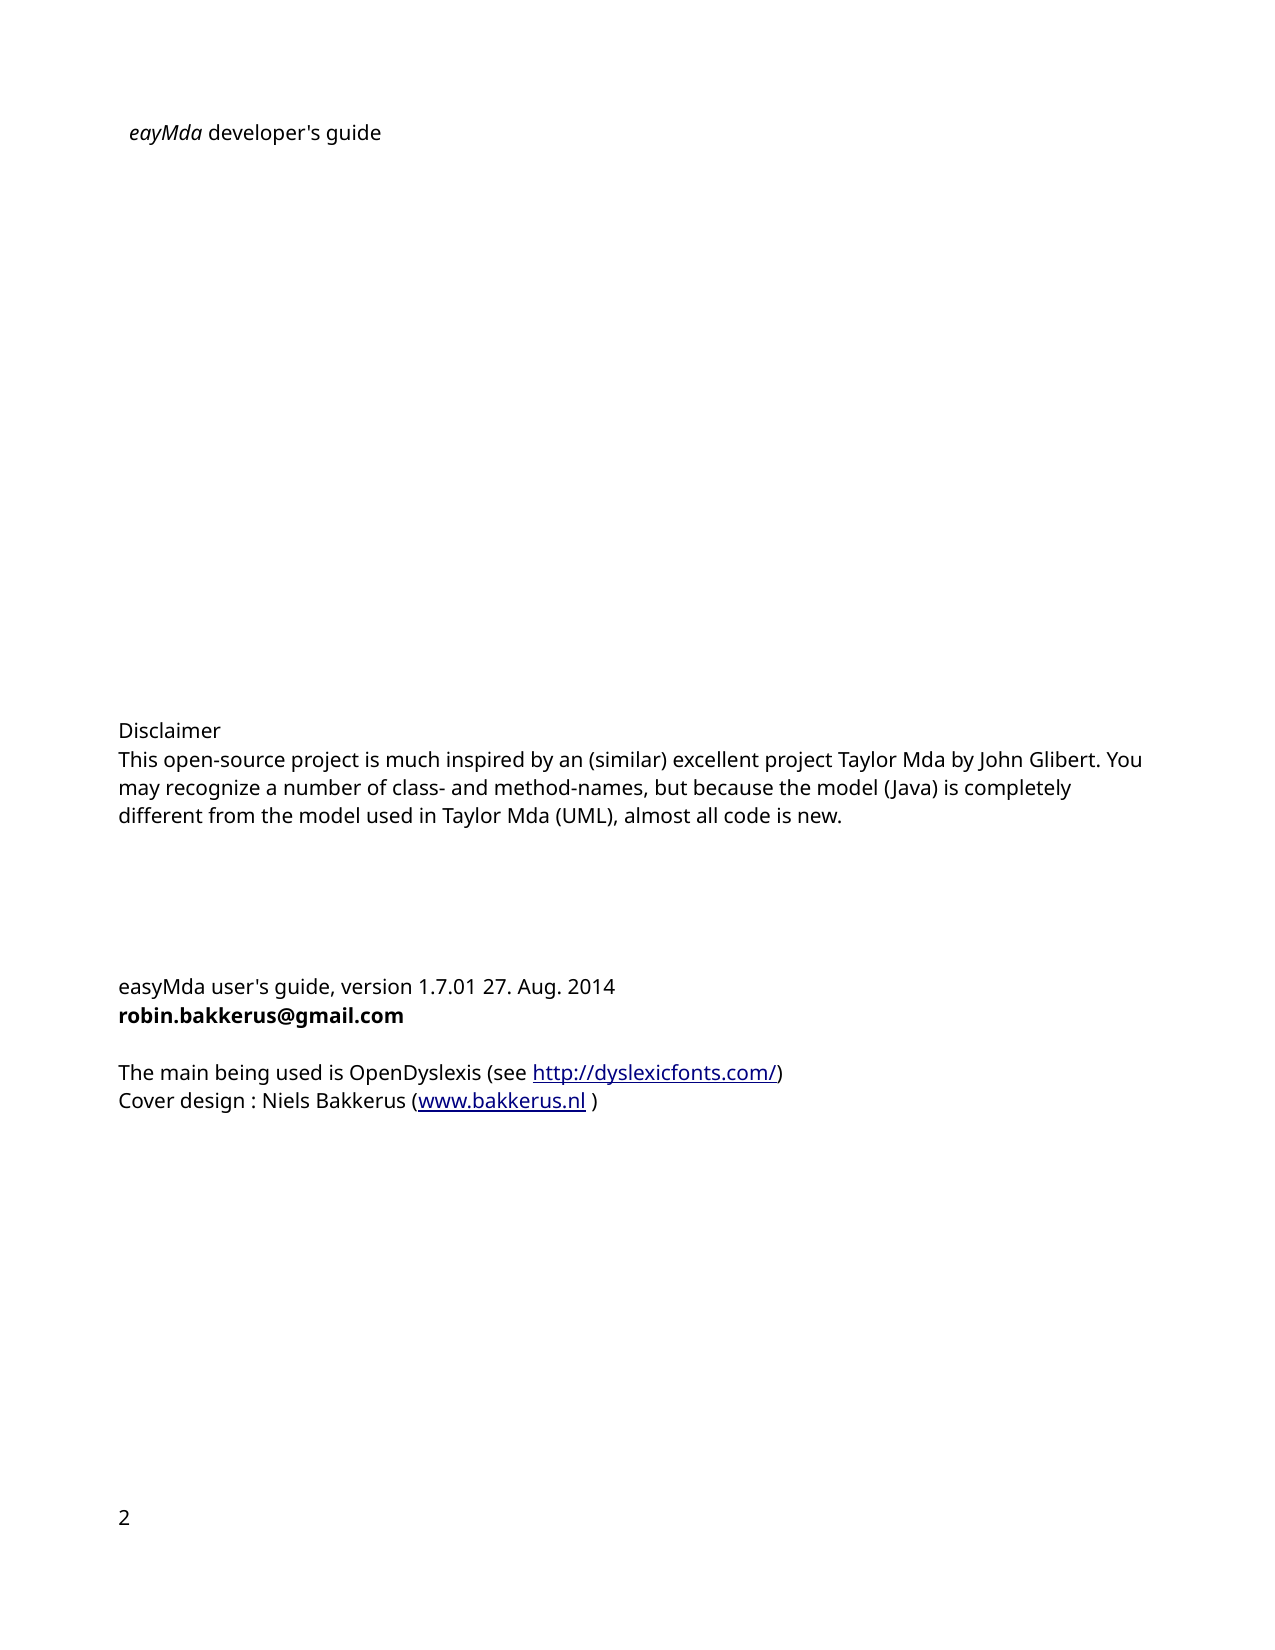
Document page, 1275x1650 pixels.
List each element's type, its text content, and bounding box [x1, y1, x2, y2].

text Disclaimer [118, 716, 1157, 745]
text ­ [118, 233, 1157, 261]
text Cover design : Niels Bakkerus (www.bakkerus.nl ) [118, 1086, 1157, 1114]
text The main being used is OpenDyslexis (see http://dyslexicfonts.com/) [118, 1058, 1157, 1086]
text robin.bakkerus@gmail.com [118, 1001, 1157, 1029]
text easyMda user's guide, version 1.7.01 27. Aug. 2014 [118, 972, 1157, 1001]
text This open-source project is much inspired by an (similar) excellent project Taylor Mda by John Glibert. You may recognize a number of class- and method-names, but because the model (Java) is completely different from the model used in Taylor Mda (UML), almost all code is new. [118, 745, 1157, 830]
